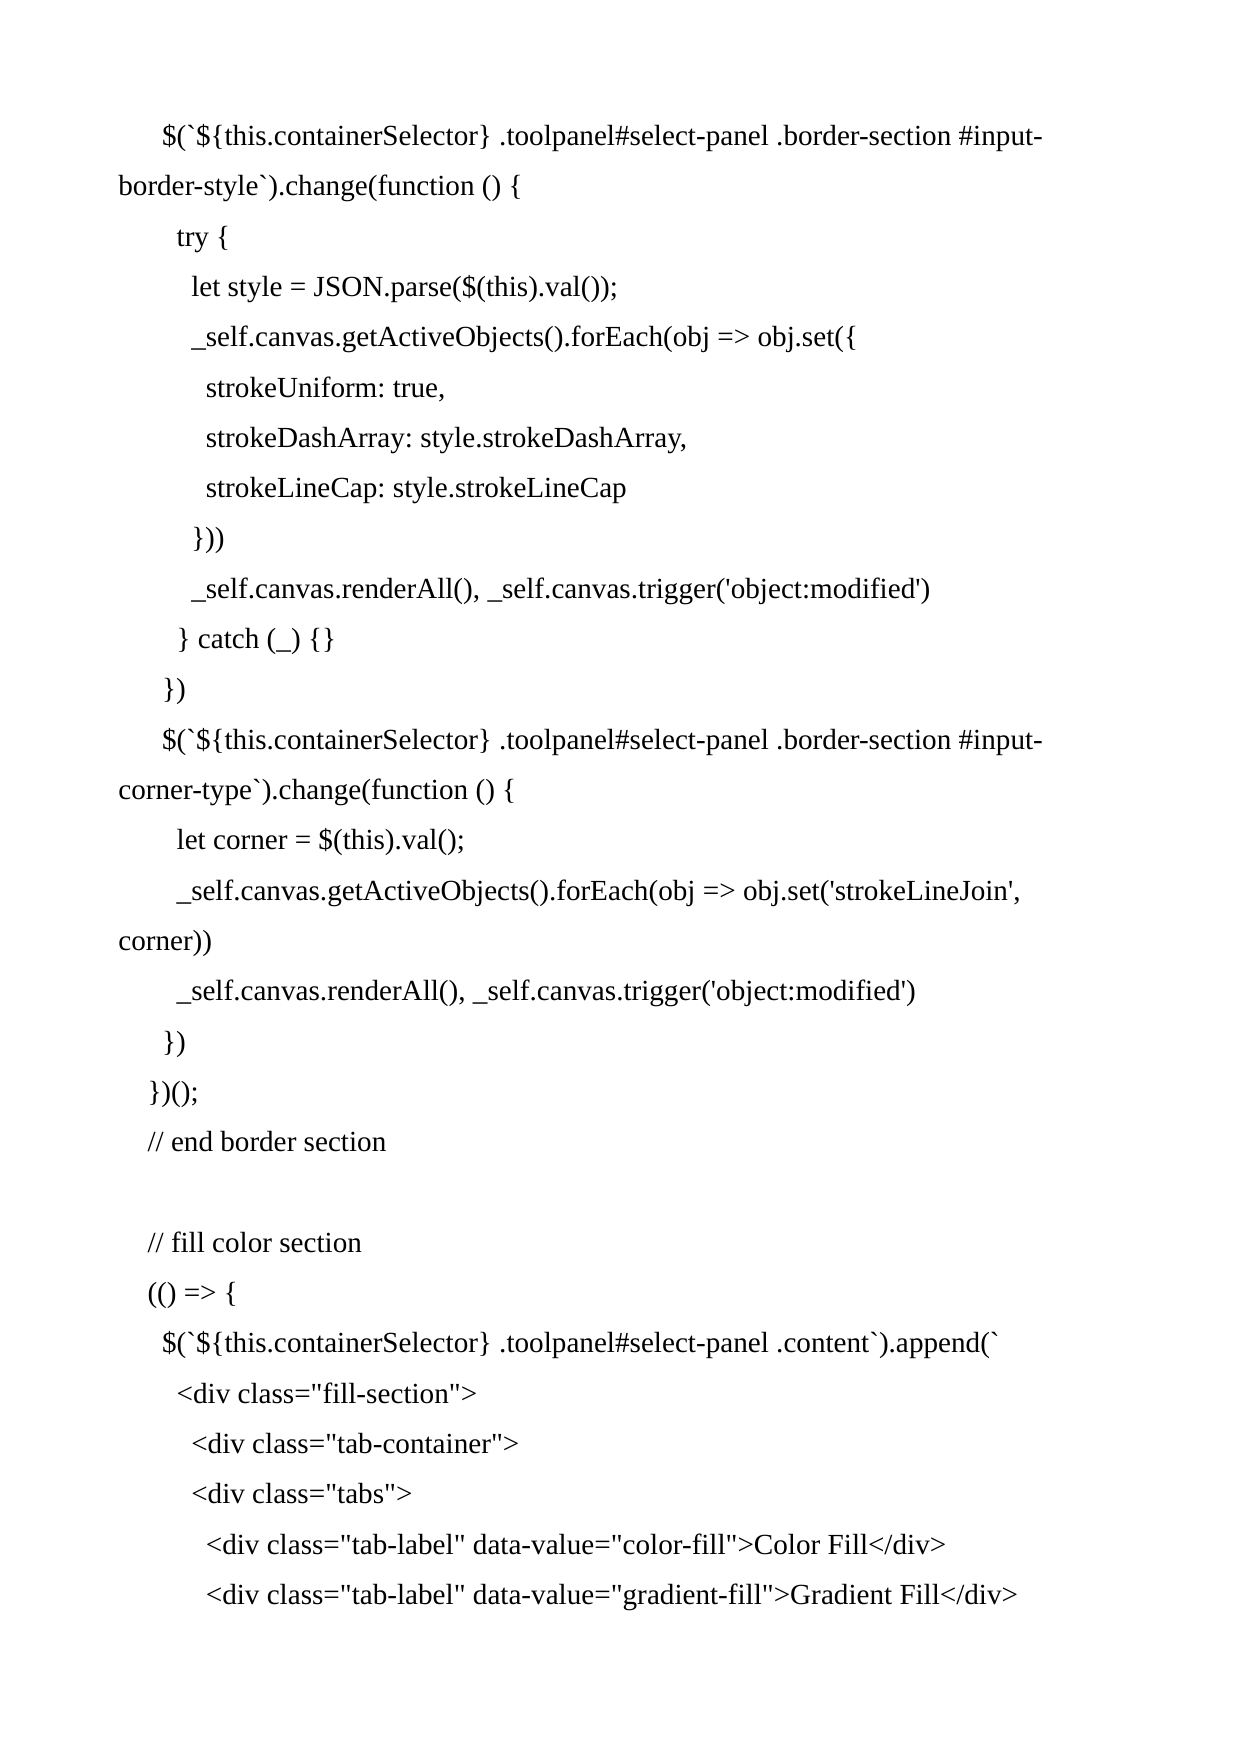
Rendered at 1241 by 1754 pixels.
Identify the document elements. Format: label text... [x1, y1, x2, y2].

text })) [118, 521, 1122, 554]
text _self.canvas.getActiveObjects().forEach(obj => obj.set({ [118, 319, 1122, 353]
text strokeDashArray: style.strokeDashArray, [118, 420, 1122, 453]
text _self.canvas.renderAll(), _self.canvas.trigger('object:modified') [118, 571, 1122, 604]
text // end border section [118, 1124, 1122, 1158]
text $(`${this.containerSelector} .toolpanel#select-panel .border-section #input-corner-type`).change(function () { [118, 722, 1122, 806]
text $(`${this.containerSelector} .toolpanel#select-panel .border-section #input-border-style`).change(function () { [118, 118, 1122, 202]
text }) [118, 1024, 1122, 1057]
text $(`${this.containerSelector} .toolpanel#select-panel .content`).append(` [118, 1326, 1122, 1359]
text let style = JSON.parse($(this).val()); [118, 269, 1122, 303]
text <div class="tabs"> [118, 1477, 1122, 1510]
text try { [118, 219, 1122, 252]
text _self.canvas.renderAll(), _self.canvas.trigger('object:modified') [118, 973, 1122, 1007]
text <div class="fill-section"> [118, 1376, 1122, 1409]
text strokeLineCap: style.strokeLineCap [118, 470, 1122, 504]
text (() => { [118, 1275, 1122, 1309]
text } catch (_) {} [118, 621, 1122, 655]
text })(); [118, 1074, 1122, 1108]
text <div class="tab-container"> [118, 1426, 1122, 1460]
text strokeUniform: true, [118, 370, 1122, 403]
text <div class="tab-label" data-value="gradient-fill">Gradient Fill</div> [118, 1577, 1122, 1611]
text _self.canvas.getActiveObjects().forEach(obj => obj.set('strokeLineJoin', corner)) [118, 873, 1122, 957]
text <div class="tab-label" data-value="color-fill">Color Fill</div> [118, 1527, 1122, 1560]
text }) [118, 672, 1122, 705]
text let corner = $(this).val(); [118, 822, 1122, 856]
text // fill color section [118, 1225, 1122, 1258]
